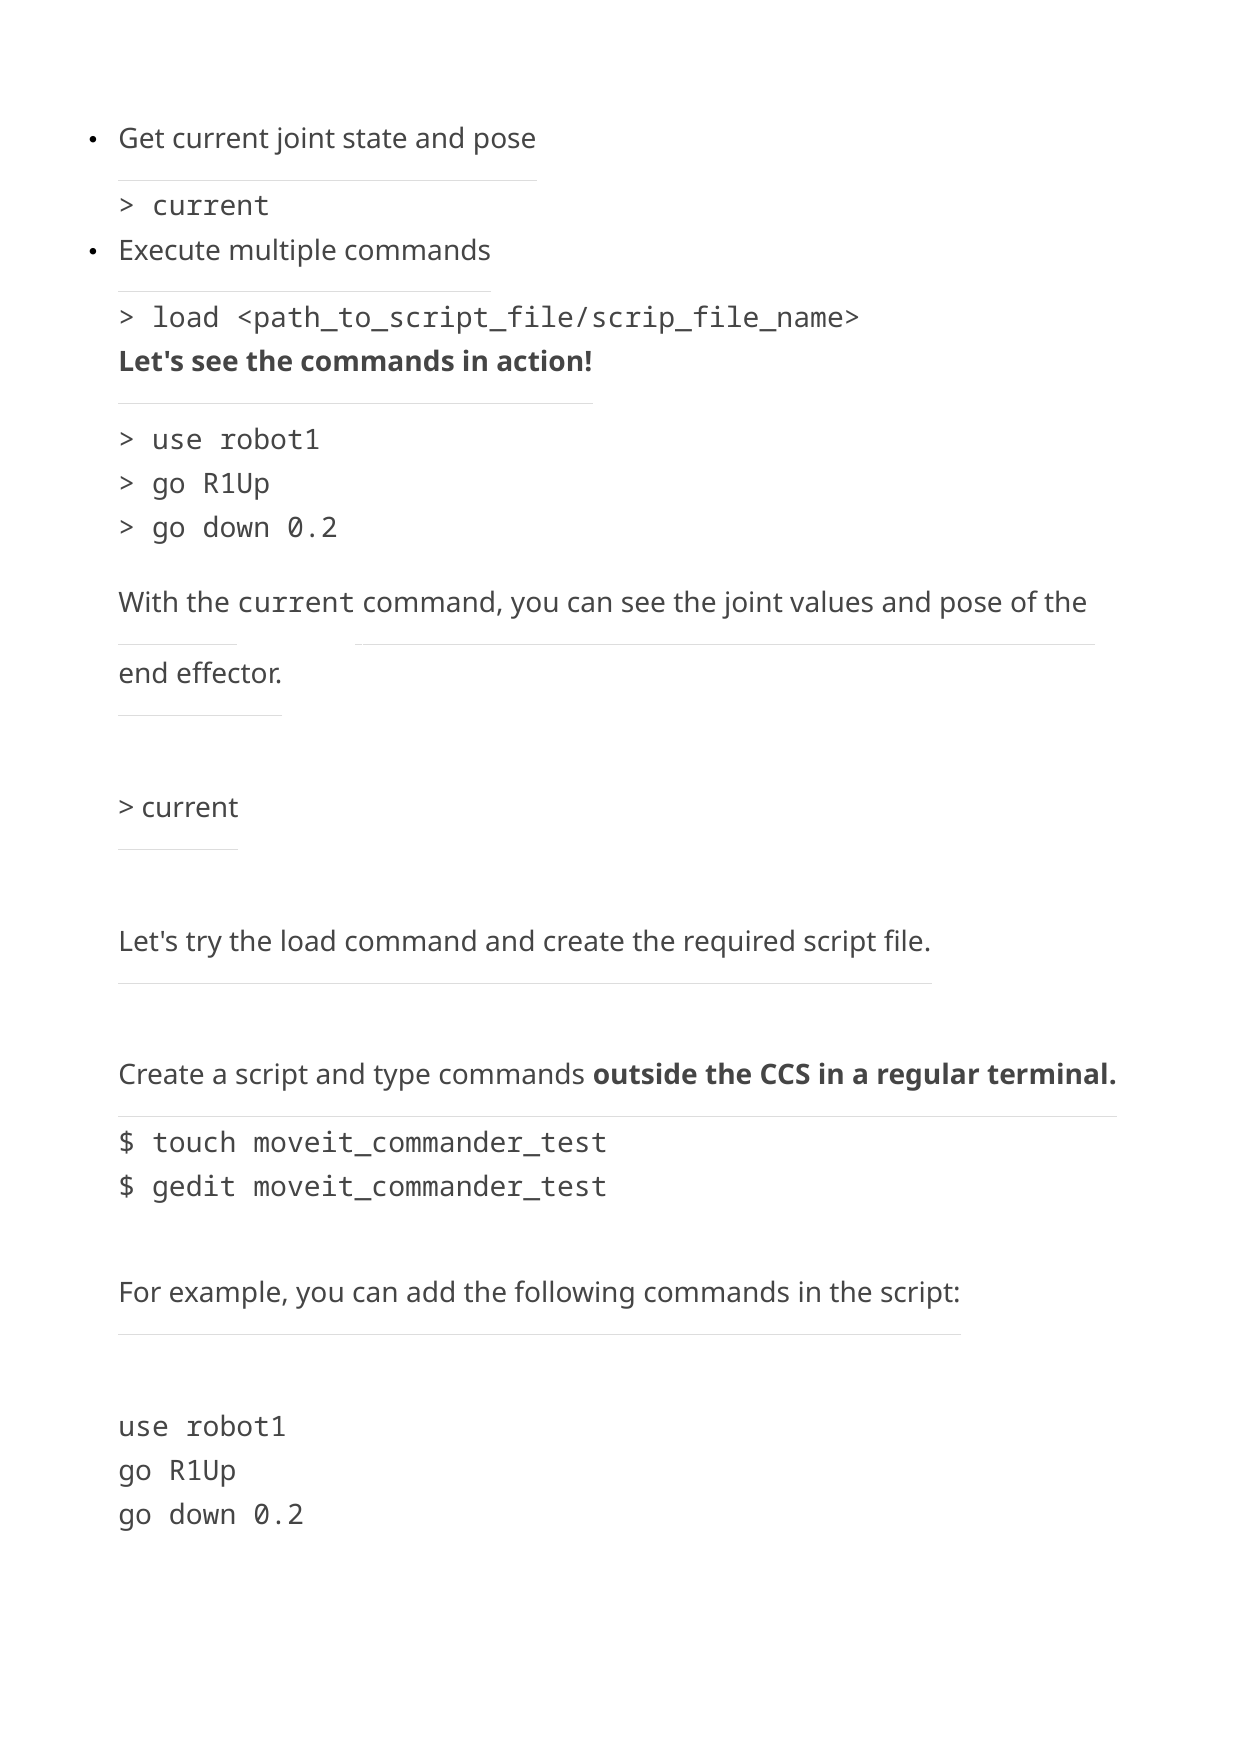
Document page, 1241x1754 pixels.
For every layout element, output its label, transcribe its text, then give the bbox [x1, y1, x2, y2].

text > current [118, 787, 1122, 849]
subtitle Let's see the commands in action! [118, 341, 1122, 403]
text For example, you can add the following commands in the script: [118, 1273, 1122, 1334]
list Get current joint state and pose > current [118, 118, 1122, 224]
text use robot1 go R1Up go down 0.2 [118, 1406, 1122, 1533]
list Execute multiple commands > load <path_to_script_file/scrip_file_name> [118, 230, 1122, 336]
text Create a script and type commands outside the CCS in a regular terminal. $ touch moveit_commander_test $ gedit moveit_commander_test [118, 1054, 1122, 1204]
text With the current command, you can see the joint values and pose of the end effector. [118, 582, 1122, 715]
text Let's try the load command and create the required script file. [118, 921, 1122, 983]
text > use robot1 > go R1Up > go down 0.2 [118, 419, 1122, 545]
